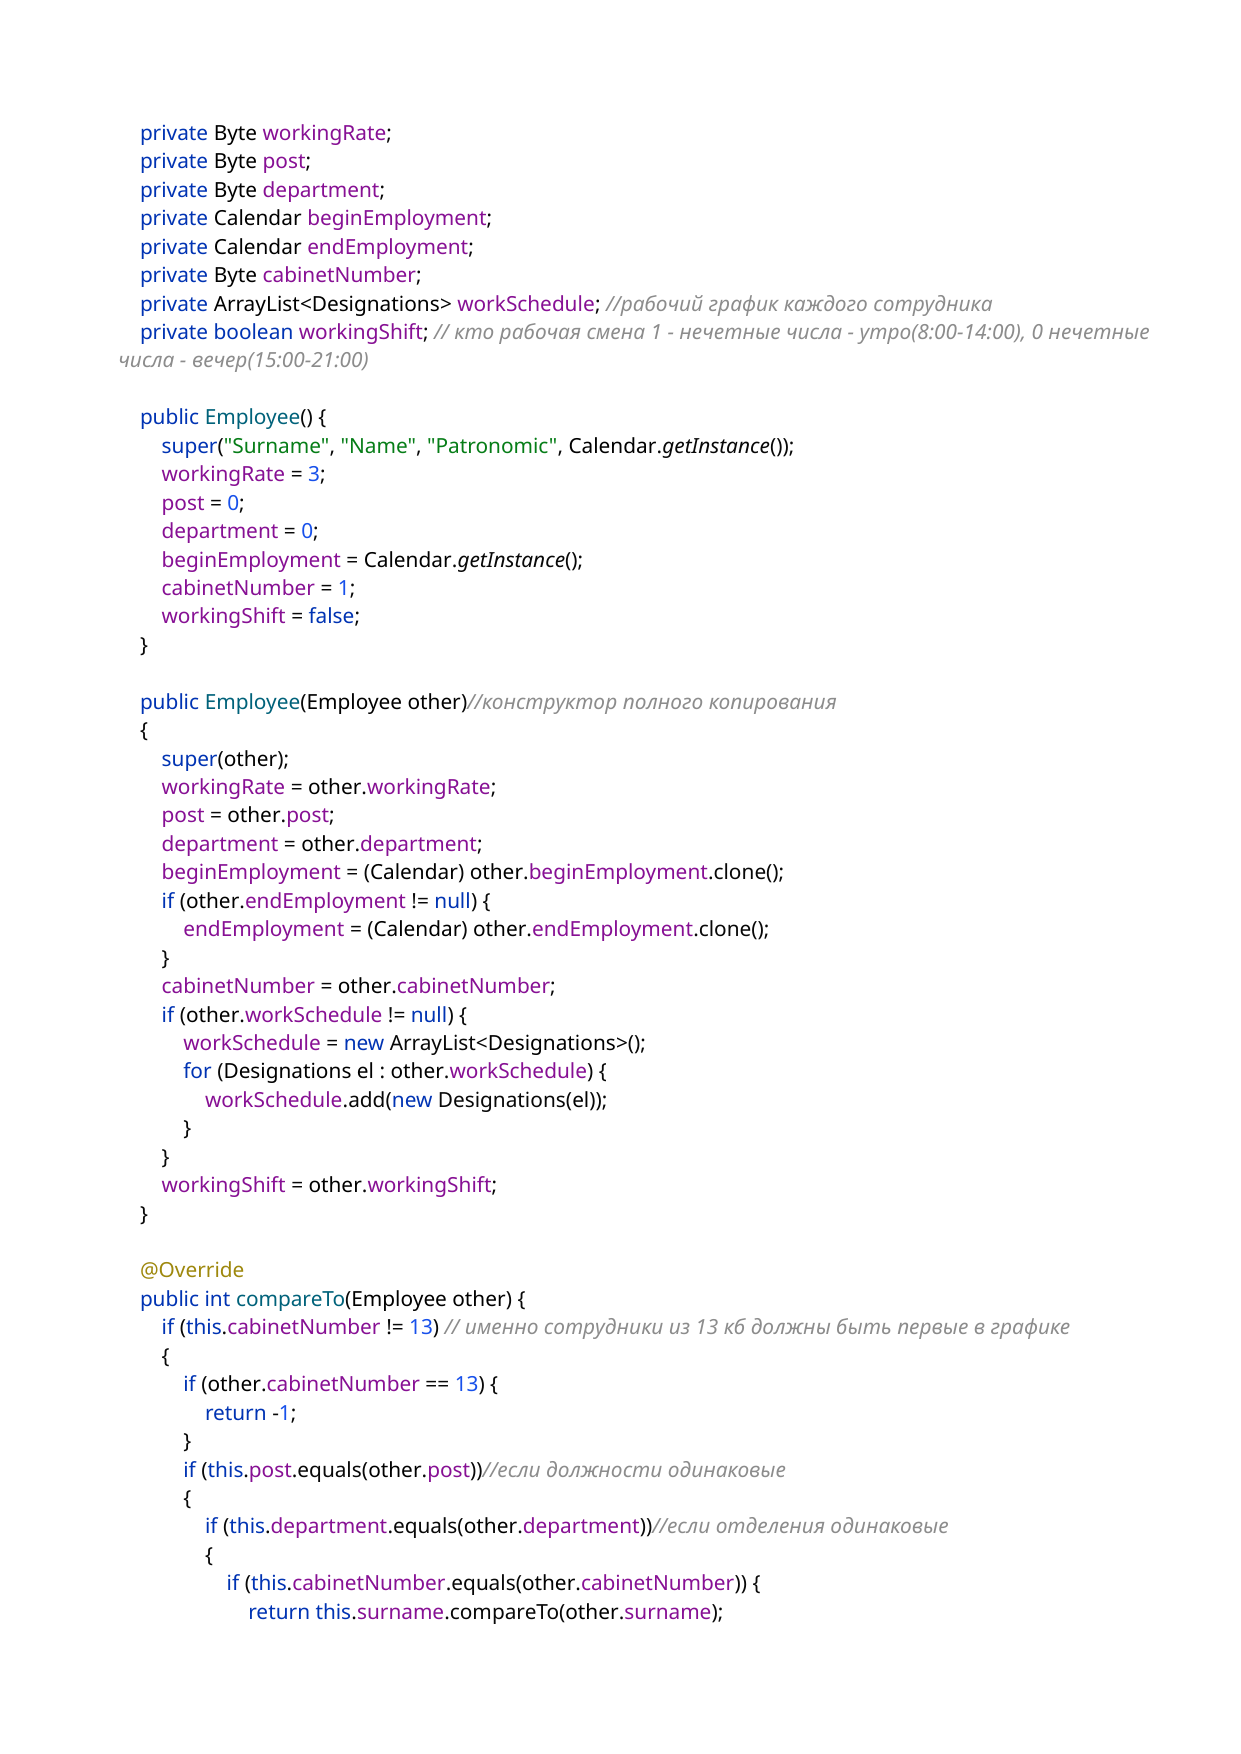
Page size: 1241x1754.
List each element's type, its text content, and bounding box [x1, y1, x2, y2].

text private Byte workingRate; private Byte post; private Byte department; private Calendar beginEmployment; private Calendar endEmployment; private Byte cabinetNumber; private ArrayList<Designations> workSchedule; //рабочий график каждого сотрудника private boolean workingShift; // кто рабочая смена 1 - нечетные числа - утро(8:00-14:00), 0 нечетные числа - вечер(15:00-21:00) public Employee() { super("Surname", "Name", "Patronomic", Calendar.getInstance()); workingRate = 3; post = 0; department = 0; beginEmployment = Calendar.getInstance(); cabinetNumber = 1; workingShift = false; } public Employee(Employee other)//конструктор полного копирования { super(other); workingRate = other.workingRate; post = other.post; department = other.department; beginEmployment = (Calendar) other.beginEmployment.clone(); if (other.endEmployment != null) { endEmployment = (Calendar) other.endEmployment.clone(); } cabinetNumber = other.cabinetNumber; if (other.workSchedule != null) { workSchedule = new ArrayList<Designations>(); for (Designations el : other.workSchedule) { workSchedule.add(new Designations(el)); } } workingShift = other.workingShift; } @Override public int compareTo(Employee other) { if (this.cabinetNumber != 13) // именно сотрудники из 13 кб должны быть первые в графике { if (other.cabinetNumber == 13) { return -1; } if (this.post.equals(other.post))//если должности одинаковые { if (this.department.equals(other.department))//если отделения одинаковые { if (this.cabinetNumber.equals(other.cabinetNumber)) { return this.surname.compareTo(other.surname); [118, 118, 1176, 1625]
